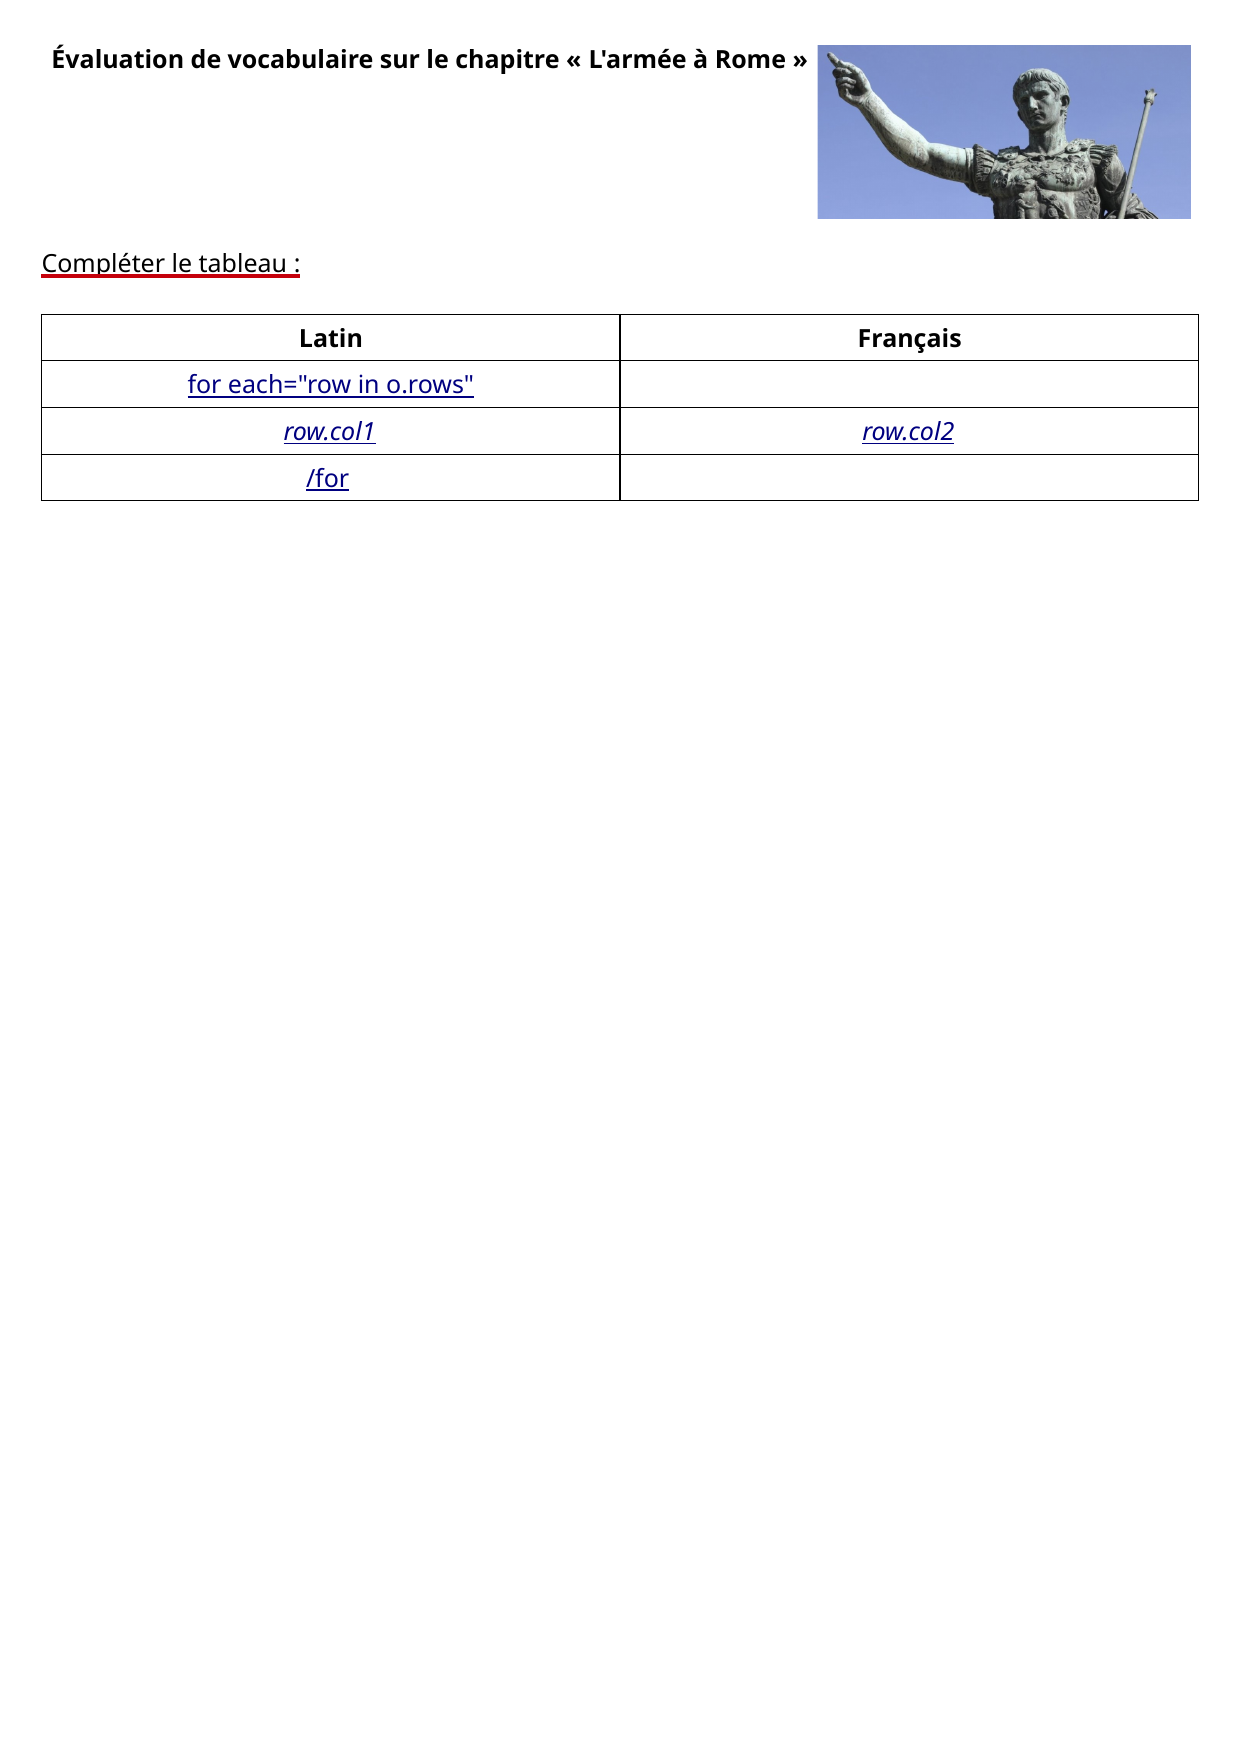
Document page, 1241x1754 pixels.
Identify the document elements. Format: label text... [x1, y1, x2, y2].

table_cell row.col1 [42, 408, 619, 453]
table_cell [621, 455, 1198, 500]
text Évaluation de vocabulaire sur le chapitre « L'armée à Rome » [41, 41, 1199, 75]
table_header Latin [42, 315, 619, 360]
text Compléter le tableau : [41, 246, 1199, 280]
table_cell for each="row in o.rows" [42, 361, 619, 407]
picture [817, 45, 1191, 219]
table_cell row.col2 [621, 408, 1198, 453]
table_header Français [621, 315, 1198, 360]
table_cell [621, 361, 1198, 407]
table_cell /for [42, 455, 619, 500]
